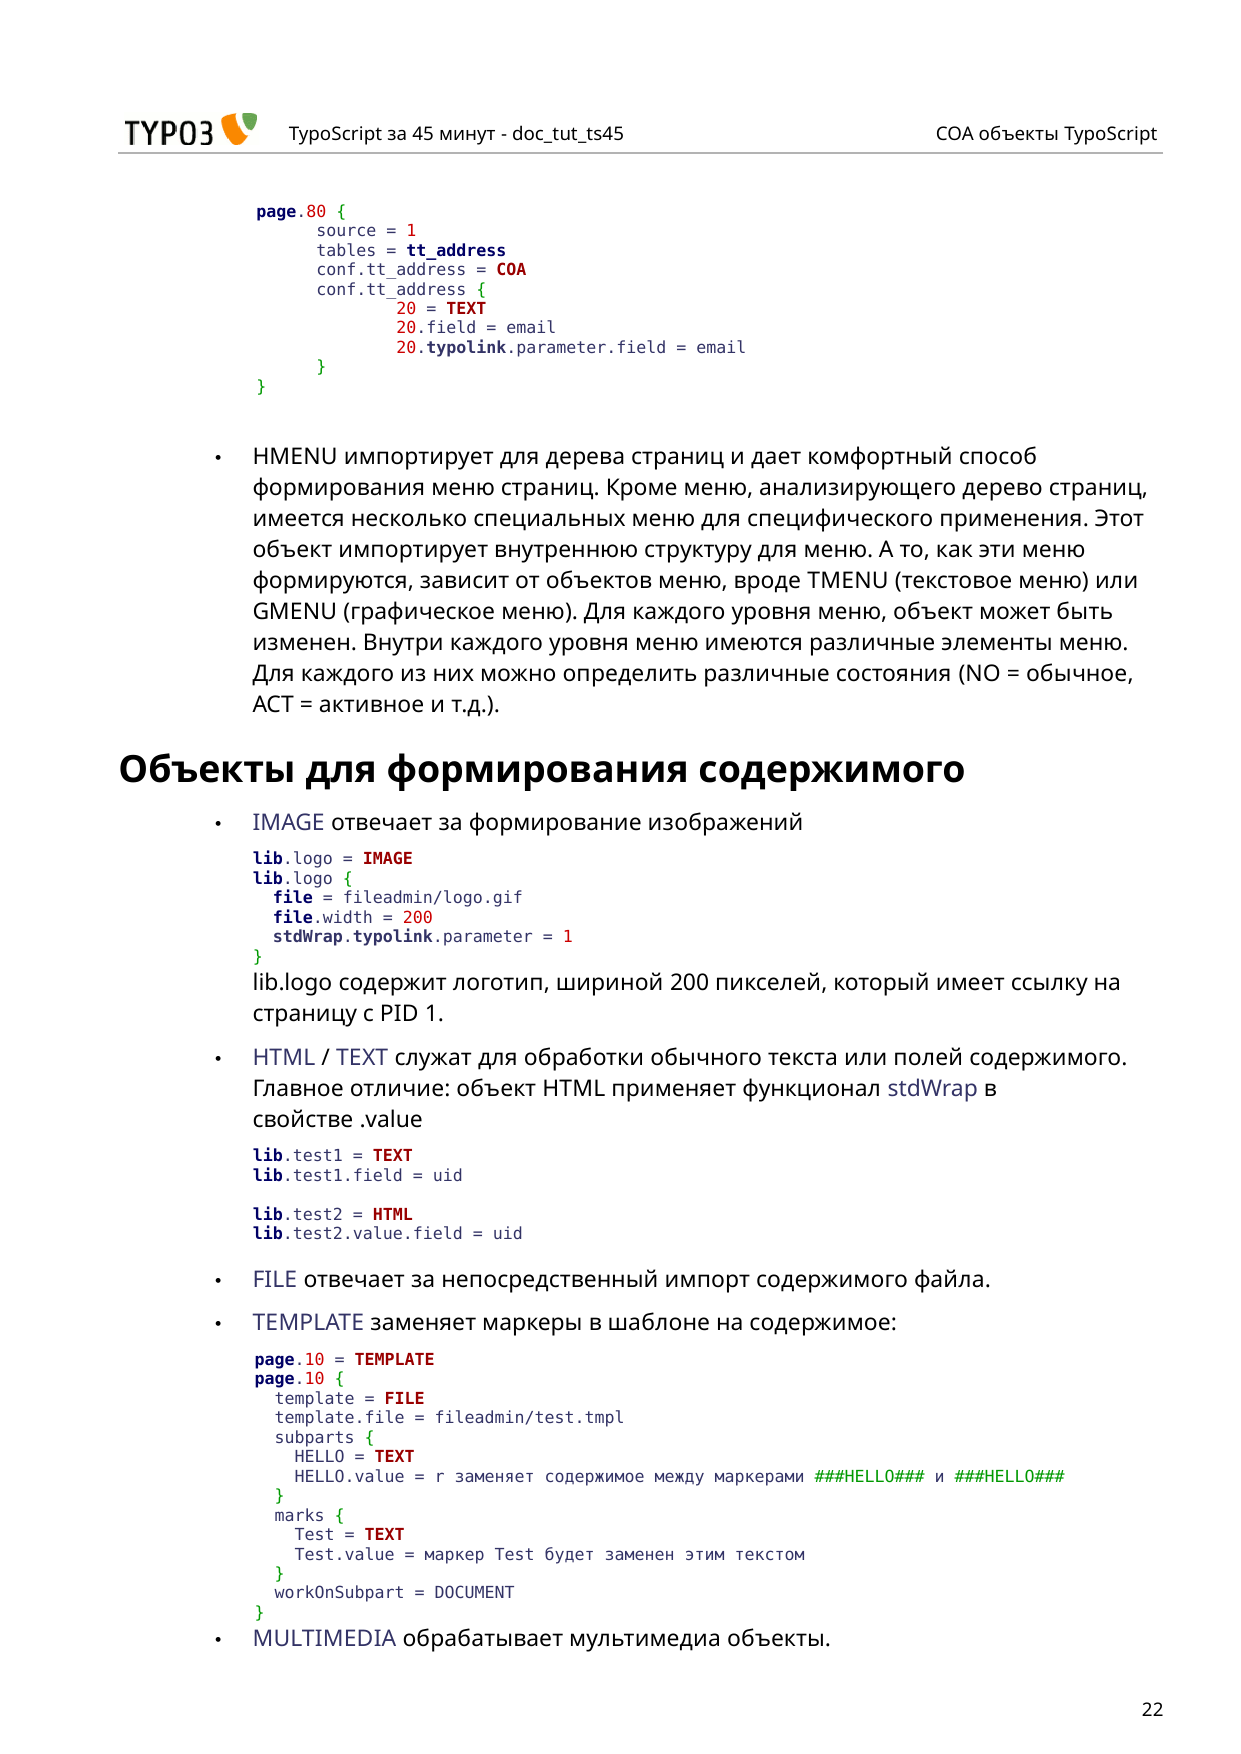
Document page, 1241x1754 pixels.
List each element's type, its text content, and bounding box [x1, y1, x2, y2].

text 20.field = email [236, 318, 1163, 338]
text page.10 { [236, 1369, 1163, 1389]
text template.file = fileadmin/test.tmpl [236, 1408, 1163, 1428]
text } [236, 377, 1163, 396]
text source = 1 [236, 221, 1163, 241]
text conf.tt_address { [236, 279, 1163, 299]
text tables = tt_address [236, 241, 1163, 260]
text file.width = 200 [236, 907, 1163, 927]
list lib.logo содержит логотип, шириной 200 пикселей, который имеет ссылку на страницу с PID 1. [215, 966, 1163, 1028]
subtitle Объекты для формирования содержимого [118, 743, 1163, 794]
list MULTIMEDIA обрабатывает мультимедиа объекты. [215, 1622, 1163, 1653]
text 20 = TEXT [236, 299, 1163, 318]
list FILE отвечает за непосредственный импорт содержимого файла. [215, 1263, 1163, 1294]
text lib.logo { [236, 868, 1163, 888]
text lib.test1.field = uid [236, 1165, 1163, 1185]
text page.80 { [236, 202, 1163, 221]
text file = fileadmin/logo.gif [236, 888, 1163, 907]
text 20.typolink.parameter.field = email [236, 338, 1163, 357]
text lib.test2 = HTML [236, 1204, 1163, 1224]
text Test = TEXT [236, 1525, 1163, 1544]
picture [124, 112, 260, 145]
text } [236, 1486, 1163, 1506]
text template = FILE [236, 1389, 1163, 1408]
list IMAGE отвечает за формирование изображений [215, 806, 1163, 837]
text page.10 = TEMPLATE [236, 1350, 1163, 1369]
text HELLO = TEXT [236, 1447, 1163, 1467]
text lib.logo = IMAGE [236, 849, 1163, 868]
text lib.test1 = TEXT [236, 1146, 1163, 1165]
text } [236, 1603, 1163, 1622]
text workOnSubpart = DOCUMENT [236, 1583, 1163, 1603]
text lib.test2.value.field = uid [236, 1224, 1163, 1263]
text subparts { [236, 1428, 1163, 1447]
text stdWrap.typolink.parameter = 1 [236, 927, 1163, 946]
list TEMPLATE заменяет маркеры в шаблоне на содержимое: [215, 1306, 1163, 1337]
list HTML / TEXT служат для обработки обычного текста или полей содержимого. Главное отличие: объект HTML применяет функционал stdWrap в свойстве .value [215, 1040, 1163, 1133]
text Test.value = маркер Test будет заменен этим текстом [236, 1544, 1163, 1564]
text } [236, 1564, 1163, 1583]
text marks { [236, 1506, 1163, 1525]
text conf.tt_address = COA [236, 260, 1163, 279]
text HELLO.value = r заменяет содержимое между маркерами ###HELLO### и ###HELLO### [236, 1467, 1163, 1486]
text } [236, 357, 1163, 377]
text } [236, 946, 1163, 966]
list HMENU импортирует для дерева страниц и дает комфортный способ формирования меню страниц. Кроме меню, анализирующего дерево страниц, имеется несколько специальных меню для специфического применения. Этот объект импортирует внутреннюю структуру для меню. А то, как эти меню формируются, зависит от объектов меню, вроде TMENU (текстовое меню) или GMENU (графическое меню). Для каждого уровня меню, объект может быть изменен. Внутри каждого уровня меню имеются различные элементы меню. Для каждого из них можно определить различные состояния (NO = обычное, ACT = активное и т.д.). [215, 440, 1163, 719]
